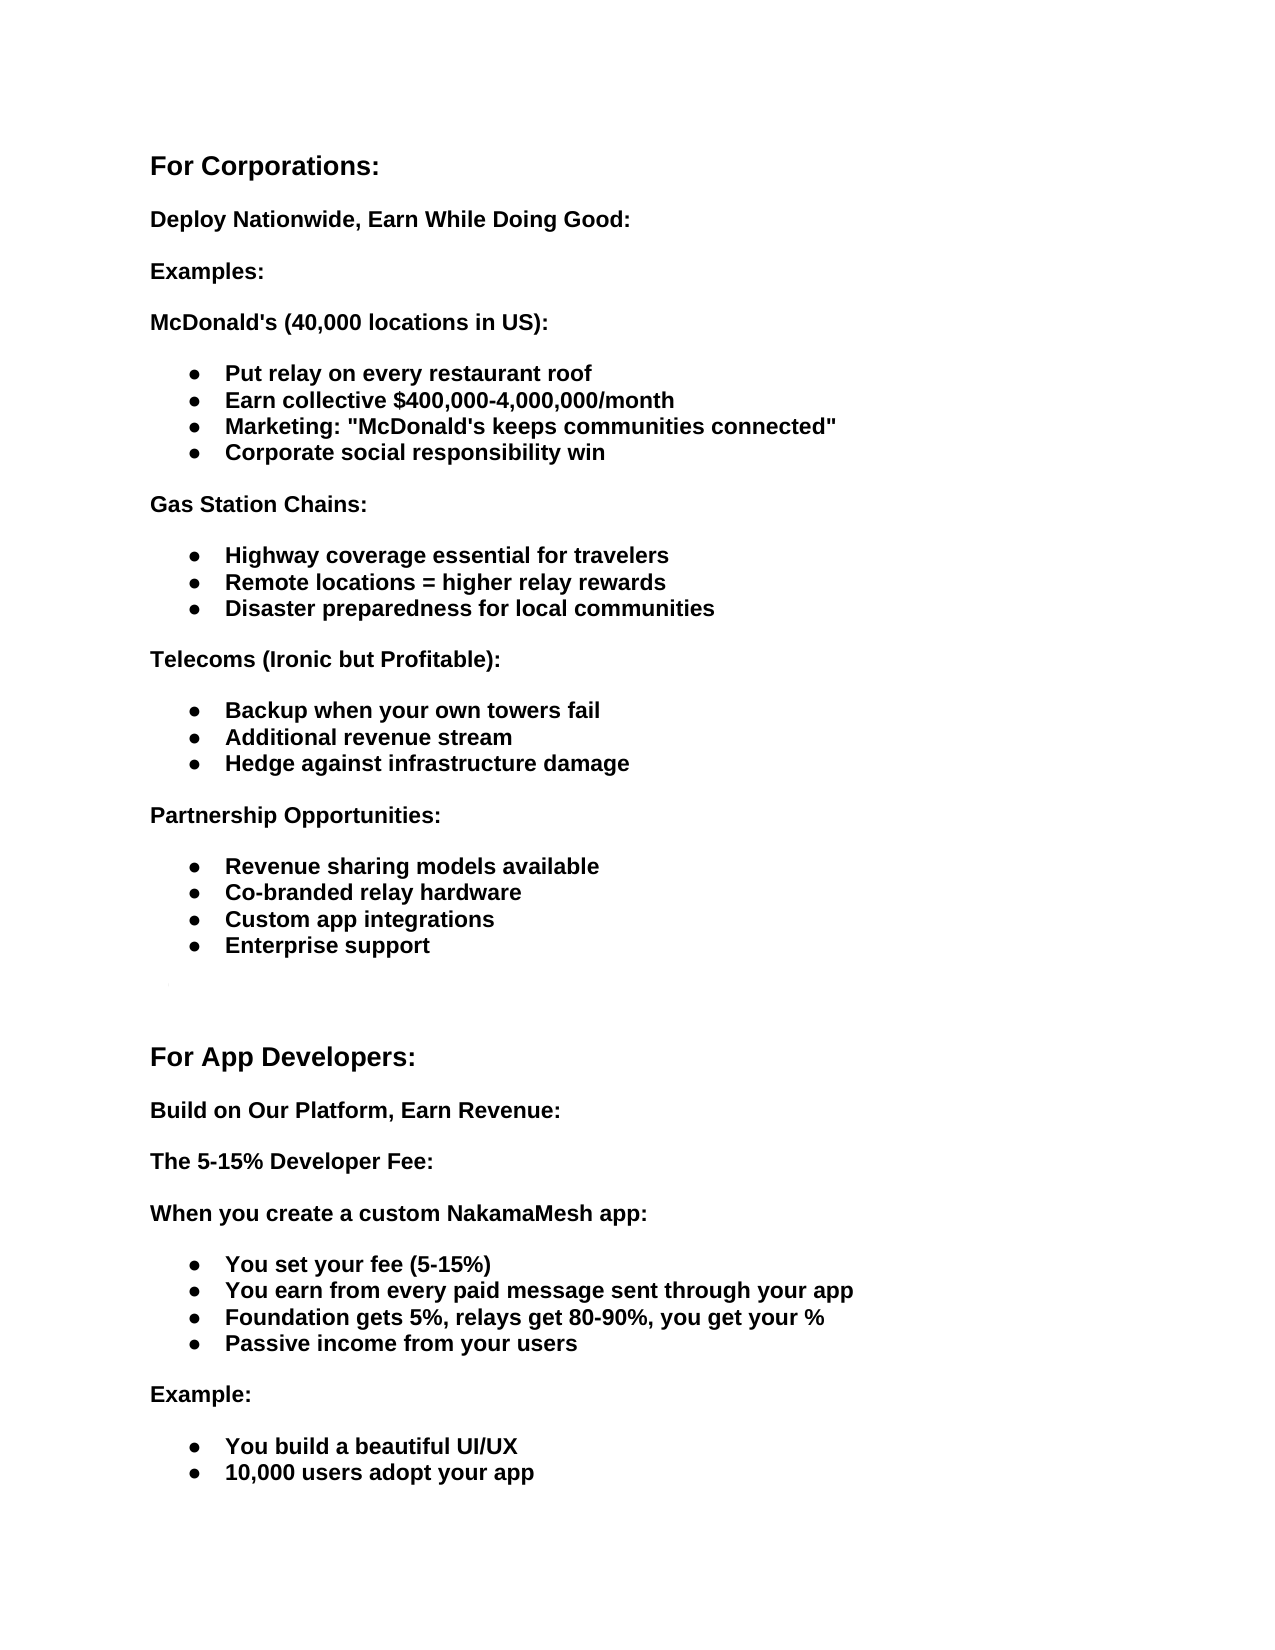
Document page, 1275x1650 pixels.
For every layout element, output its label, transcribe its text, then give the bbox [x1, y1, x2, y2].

list Custom app integrations [187, 906, 1125, 932]
text When you create a custom NakamaMesh app: [150, 1200, 1125, 1226]
list Hedge against infrastructure damage [187, 750, 1125, 777]
text Telecoms (Ironic but Profitable): [150, 646, 1125, 672]
text Examples: [150, 258, 1125, 284]
list Enterprise support [187, 932, 1125, 958]
list Passive income from your users [187, 1330, 1125, 1356]
list Additional revenue stream [187, 724, 1125, 750]
text Example: [150, 1381, 1125, 1408]
list Marketing: "McDonald's keeps communities connected" [187, 413, 1125, 439]
list You earn from every paid message sent through your app [187, 1277, 1125, 1304]
list Co-branded relay hardware [187, 879, 1125, 906]
list You build a beautiful UI/UX [187, 1433, 1125, 1459]
list Foundation gets 5%, relays get 80-90%, you get your % [187, 1304, 1125, 1330]
list Corporate social responsibility win [187, 439, 1125, 466]
text Partnership Opportunities: [150, 802, 1125, 828]
list Put relay on every restaurant roof [187, 360, 1125, 387]
subtitle For App Developers: [150, 1041, 1125, 1072]
list Revenue sharing models available [187, 853, 1125, 879]
text Gas Station Chains: [150, 491, 1125, 517]
list Backup when your own towers fail [187, 697, 1125, 724]
list Highway coverage essential for travelers [187, 542, 1125, 568]
text Deploy Nationwide, Earn While Doing Good: [150, 206, 1125, 233]
subtitle For Corporations: [150, 150, 1125, 181]
text Build on Our Platform, Earn Revenue: [150, 1097, 1125, 1123]
list Remote locations = higher relay rewards [187, 568, 1125, 595]
list 10,000 users adopt your app [187, 1459, 1125, 1486]
list Earn collective $400,000-4,000,000/month [187, 387, 1125, 413]
list Disaster preparedness for local communities [187, 595, 1125, 621]
list You set your fee (5-15%) [187, 1251, 1125, 1277]
text The 5-15% Developer Fee: [150, 1148, 1125, 1175]
text McDonald's (40,000 locations in US): [150, 309, 1125, 335]
